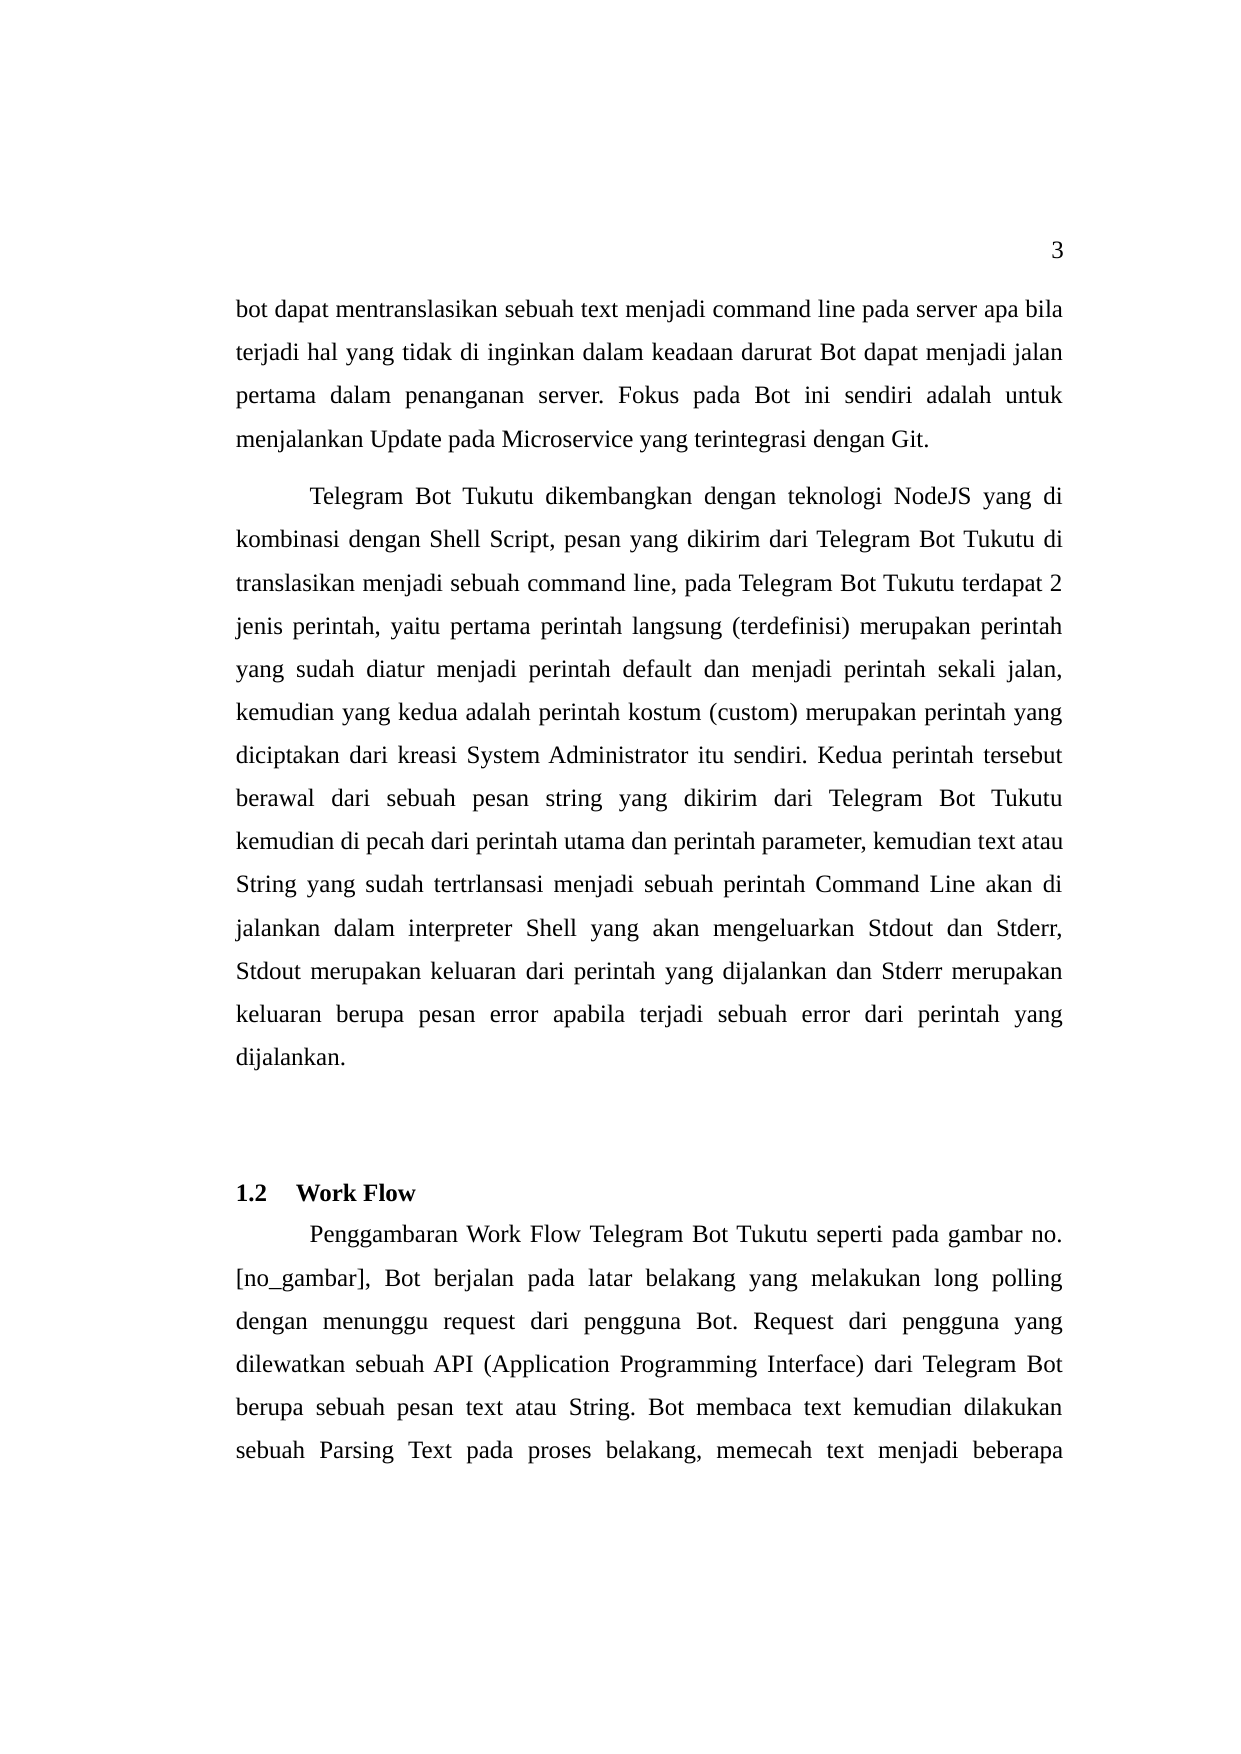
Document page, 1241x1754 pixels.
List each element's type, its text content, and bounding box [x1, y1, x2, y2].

text Telegram Bot Tukutu dikembangkan dengan teknologi NodeJS yang di kombinasi dengan Shell Script, pesan yang dikirim dari Telegram Bot Tukutu di translasikan menjadi sebuah command line, pada Telegram Bot Tukutu terdapat 2 jenis perintah, yaitu pertama perintah langsung (terdefinisi) merupakan perintah yang sudah diatur menjadi perintah default dan menjadi perintah sekali jalan, kemudian yang kedua adalah perintah kostum (custom) merupakan perintah yang diciptakan dari kreasi System Administrator itu sendiri. Kedua perintah tersebut berawal dari sebuah pesan string yang dikirim dari Telegram Bot Tukutu kemudian di pecah dari perintah utama dan perintah parameter, kemudian text atau String yang sudah tertrlansasi menjadi sebuah perintah Command Line akan di jalankan dalam interpreter Shell yang akan mengeluarkan Stdout dan Stderr, Stdout merupakan keluaran dari perintah yang dijalankan dan Stderr merupakan keluaran berupa pesan error apabila terjadi sebuah error dari perintah yang dijalankan. [236, 481, 1063, 1071]
text Penggambaran Work Flow Telegram Bot Tukutu seperti pada gambar no. [no_gambar], Bot berjalan pada latar belakang yang melakukan long polling dengan menunggu request dari pengguna Bot. Request dari pengguna yang dilewatkan sebuah API (Application Programming Interface) dari Telegram Bot berupa sebuah pesan text atau String. Bot membaca text kemudian dilakukan sebuah Parsing Text pada proses belakang, memecah text menjadi beberapa [236, 1219, 1063, 1464]
subtitle Work Flow [236, 1178, 1063, 1207]
text bot dapat mentranslasikan sebuah text menjadi command line pada server apa bila terjadi hal yang tidak di inginkan dalam keadaan darurat Bot dapat menjadi jalan pertama dalam penanganan server. Fokus pada Bot ini sendiri adalah untuk menjalankan Update pada Microservice yang terintegrasi dengan Git. [236, 294, 1063, 452]
